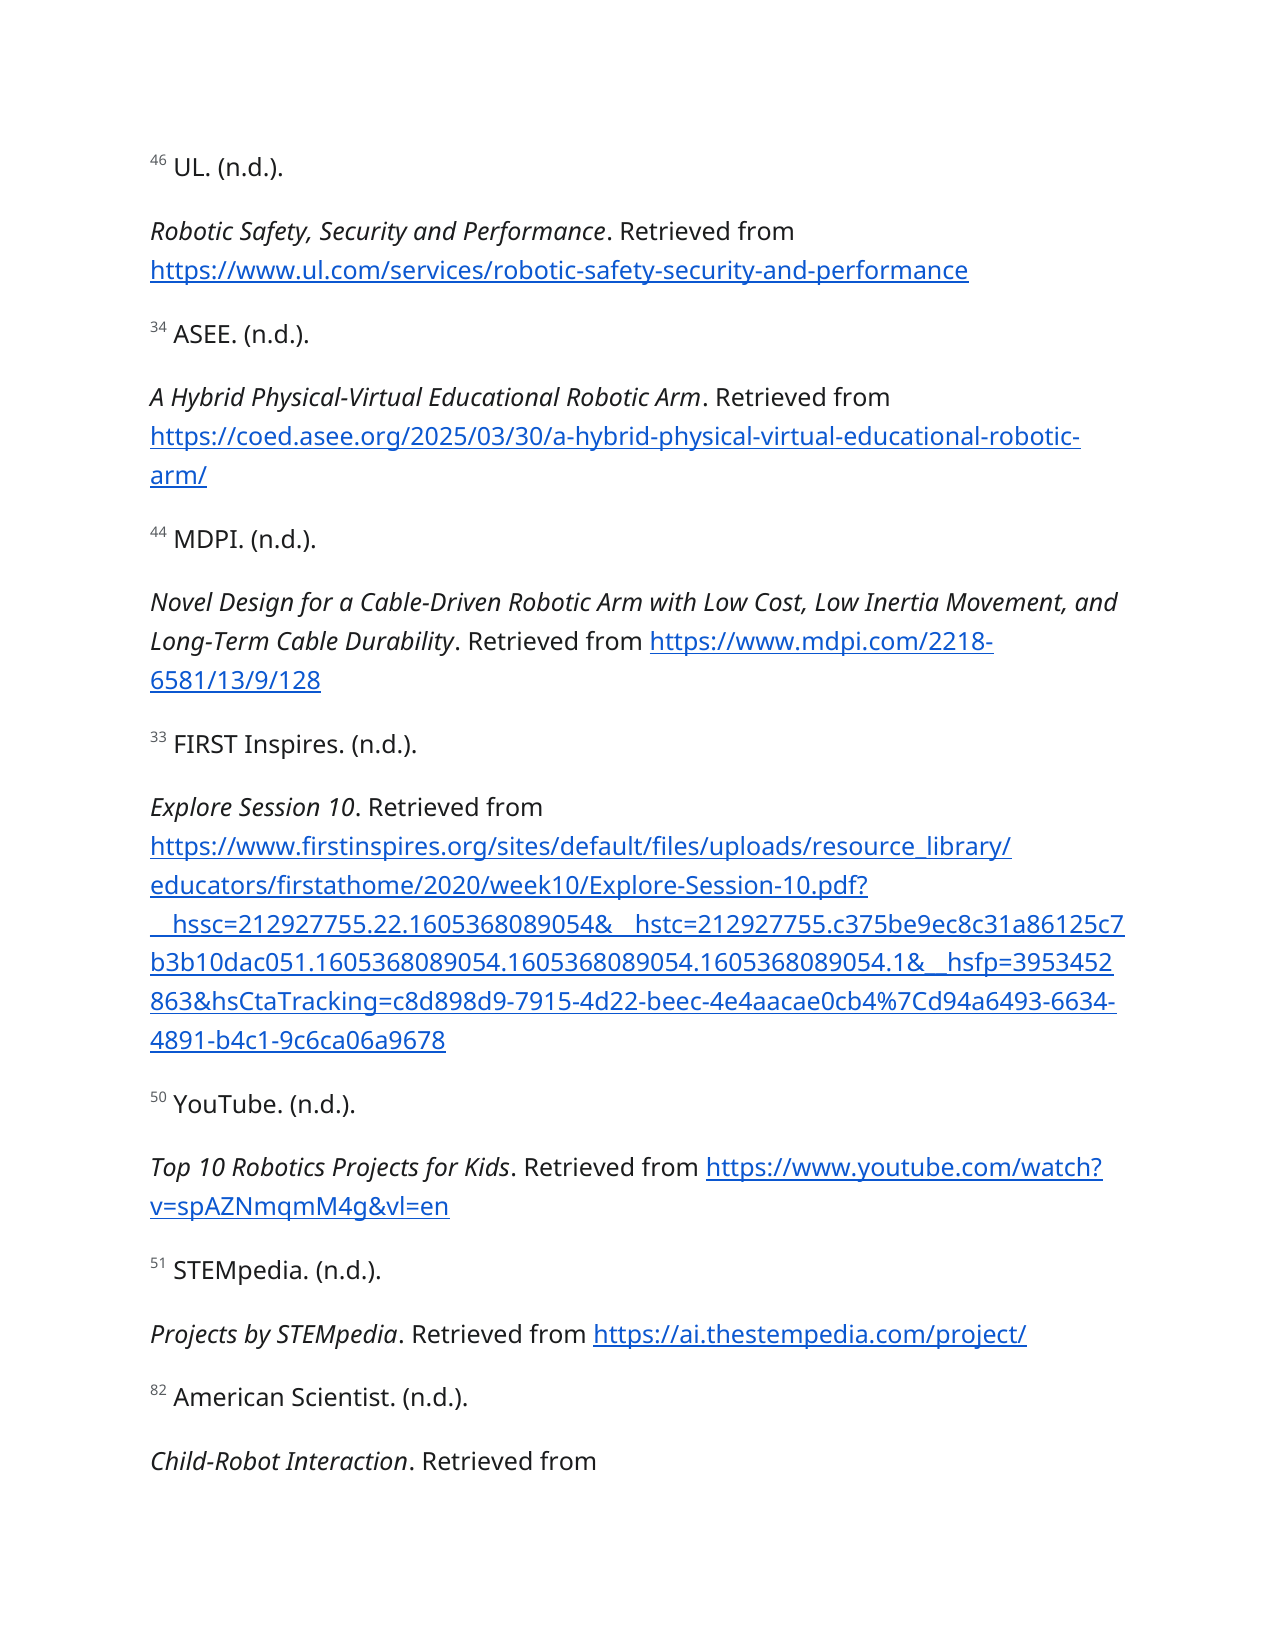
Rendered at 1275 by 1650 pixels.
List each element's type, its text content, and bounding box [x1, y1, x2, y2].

text Child-Robot Interaction. Retrieved from [150, 1444, 1125, 1478]
text Top 10 Robotics Projects for Kids. Retrieved from https://www.youtube.com/watch?v=spAZNmqmM4g&vl=en [150, 1150, 1125, 1223]
text Projects by STEMpedia. Retrieved from https://ai.thestempedia.com/project/ [150, 1316, 1125, 1350]
text b3b10dac051.1605368089054.1605368089054.1605368089054.1&__hsfp=3953452863&hsCtaTracking=c8d898d9-7915-4d22-beec-4e4aacae0cb4%7Cd94a6493-6634-4891-b4c1-9c6ca06a9678 [150, 937, 1125, 1057]
text Novel Design for a Cable-Driven Robotic Arm with Low Cost, Low Inertia Movement, and Long-Term Cable Durability. Retrieved from https://www.mdpi.com/2218-6581/13/9/128 [150, 585, 1125, 697]
text Robotic Safety, Security and Performance. Retrieved from https://www.ul.com/services/robotic-safety-security-and-performance [150, 214, 1125, 287]
text 51 STEMpedia. (n.d.). [150, 1252, 1125, 1287]
text 34 ASEE. (n.d.). [150, 316, 1125, 350]
text 50 YouTube. (n.d.). [150, 1086, 1125, 1120]
text Explore Session 10. Retrieved from https://www.firstinspires.org/sites/default/files/uploads/resource_library/educators/firstathome/2020/week10/Explore-Session-10.pdf?__hssc=212927755.22.1605368089054&__hstc=212927755.c375be9ec8c31a86125c7 [150, 790, 1125, 935]
text 33 FIRST Inspires. (n.d.). [150, 726, 1125, 760]
text A Hybrid Physical-Virtual Educational Robotic Arm. Retrieved from https://coed.asee.org/2025/03/30/a-hybrid-physical-virtual-educational-robotic-arm/ [150, 380, 1125, 492]
text 46 UL. (n.d.). [150, 150, 1125, 184]
text 44 MDPI. (n.d.). [150, 521, 1125, 555]
text 82 American Scientist. (n.d.). [150, 1380, 1125, 1414]
